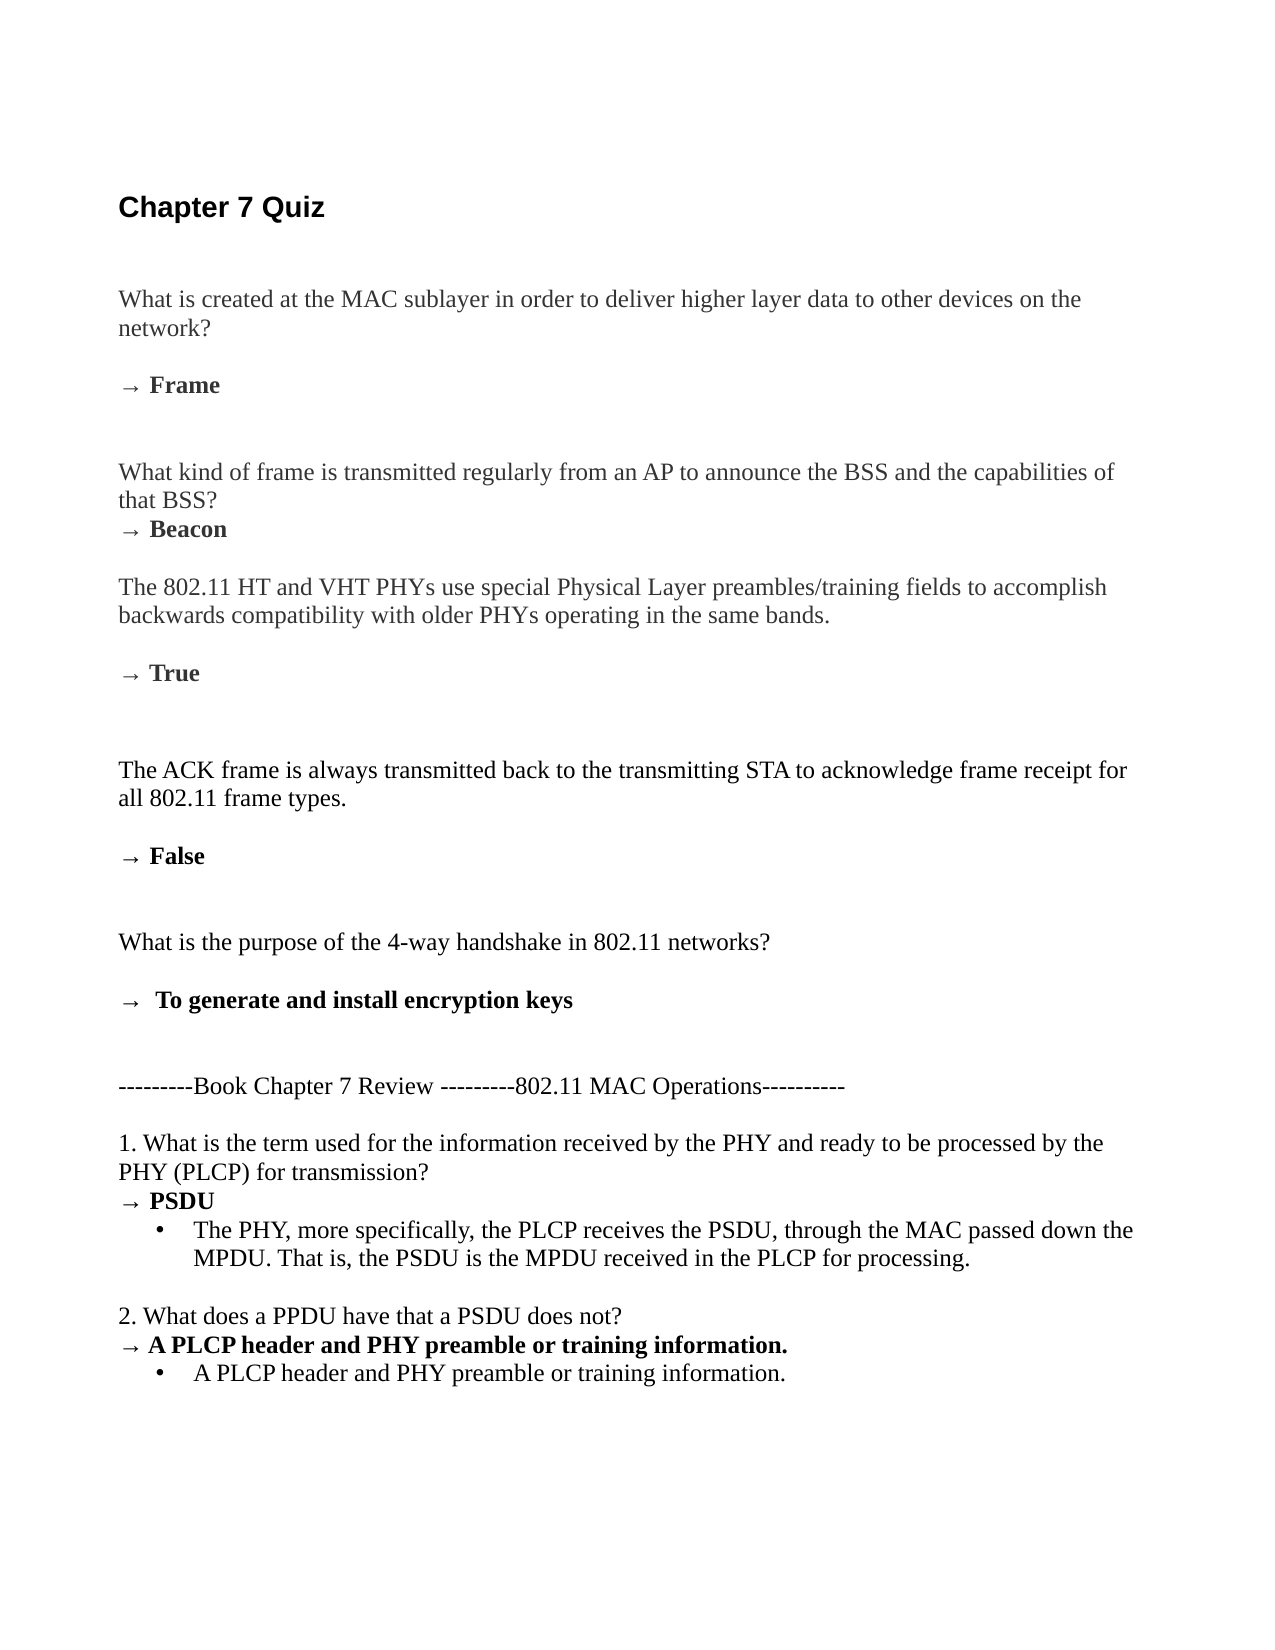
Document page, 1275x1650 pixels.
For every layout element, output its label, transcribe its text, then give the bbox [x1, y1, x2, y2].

text → Beacon [118, 514, 1157, 543]
text → To generate and install encryption keys [118, 985, 1157, 1013]
text 2. What does a PPDU have that a PSDU does not? [118, 1301, 1157, 1330]
text → A PLCP header and PHY preamble or training information. [118, 1330, 1157, 1358]
text → False [118, 841, 1157, 870]
subtitle Chapter 7 Quiz [118, 190, 1157, 224]
list The PHY, more specifically, the PLCP receives the PSDU, through the MAC passed down the MPDU. That is, the PSDU is the MPDU received in the PLCP for processing. [156, 1215, 1157, 1272]
text → PSDU [118, 1186, 1157, 1215]
text The ACK frame is always transmitted back to the transmitting STA to acknowledge frame receipt for all 802.11 frame types. [118, 755, 1157, 812]
text ---------Book Chapter 7 Review ---------802.11 MAC Operations---------- [118, 1071, 1157, 1100]
text What is created at the MAC sublayer in order to deliver higher layer data to other devices on the network? [118, 284, 1157, 342]
text 1. What is the term used for the information received by the PHY and ready to be processed by the PHY (PLCP) for transmission? [118, 1128, 1157, 1186]
text What is the purpose of the 4-way handshake in 802.11 networks? [118, 927, 1157, 956]
text → True [118, 658, 1157, 687]
list A PLCP header and PHY preamble or training information. [156, 1358, 1157, 1387]
text The 802.11 HT and VHT PHYs use special Physical Layer preambles/training fields to accomplish backwards compatibility with older PHYs operating in the same bands. [118, 572, 1157, 629]
text What kind of frame is transmitted regularly from an AP to announce the BSS and the capabilities of that BSS? [118, 457, 1157, 514]
text → Frame [118, 370, 1157, 399]
